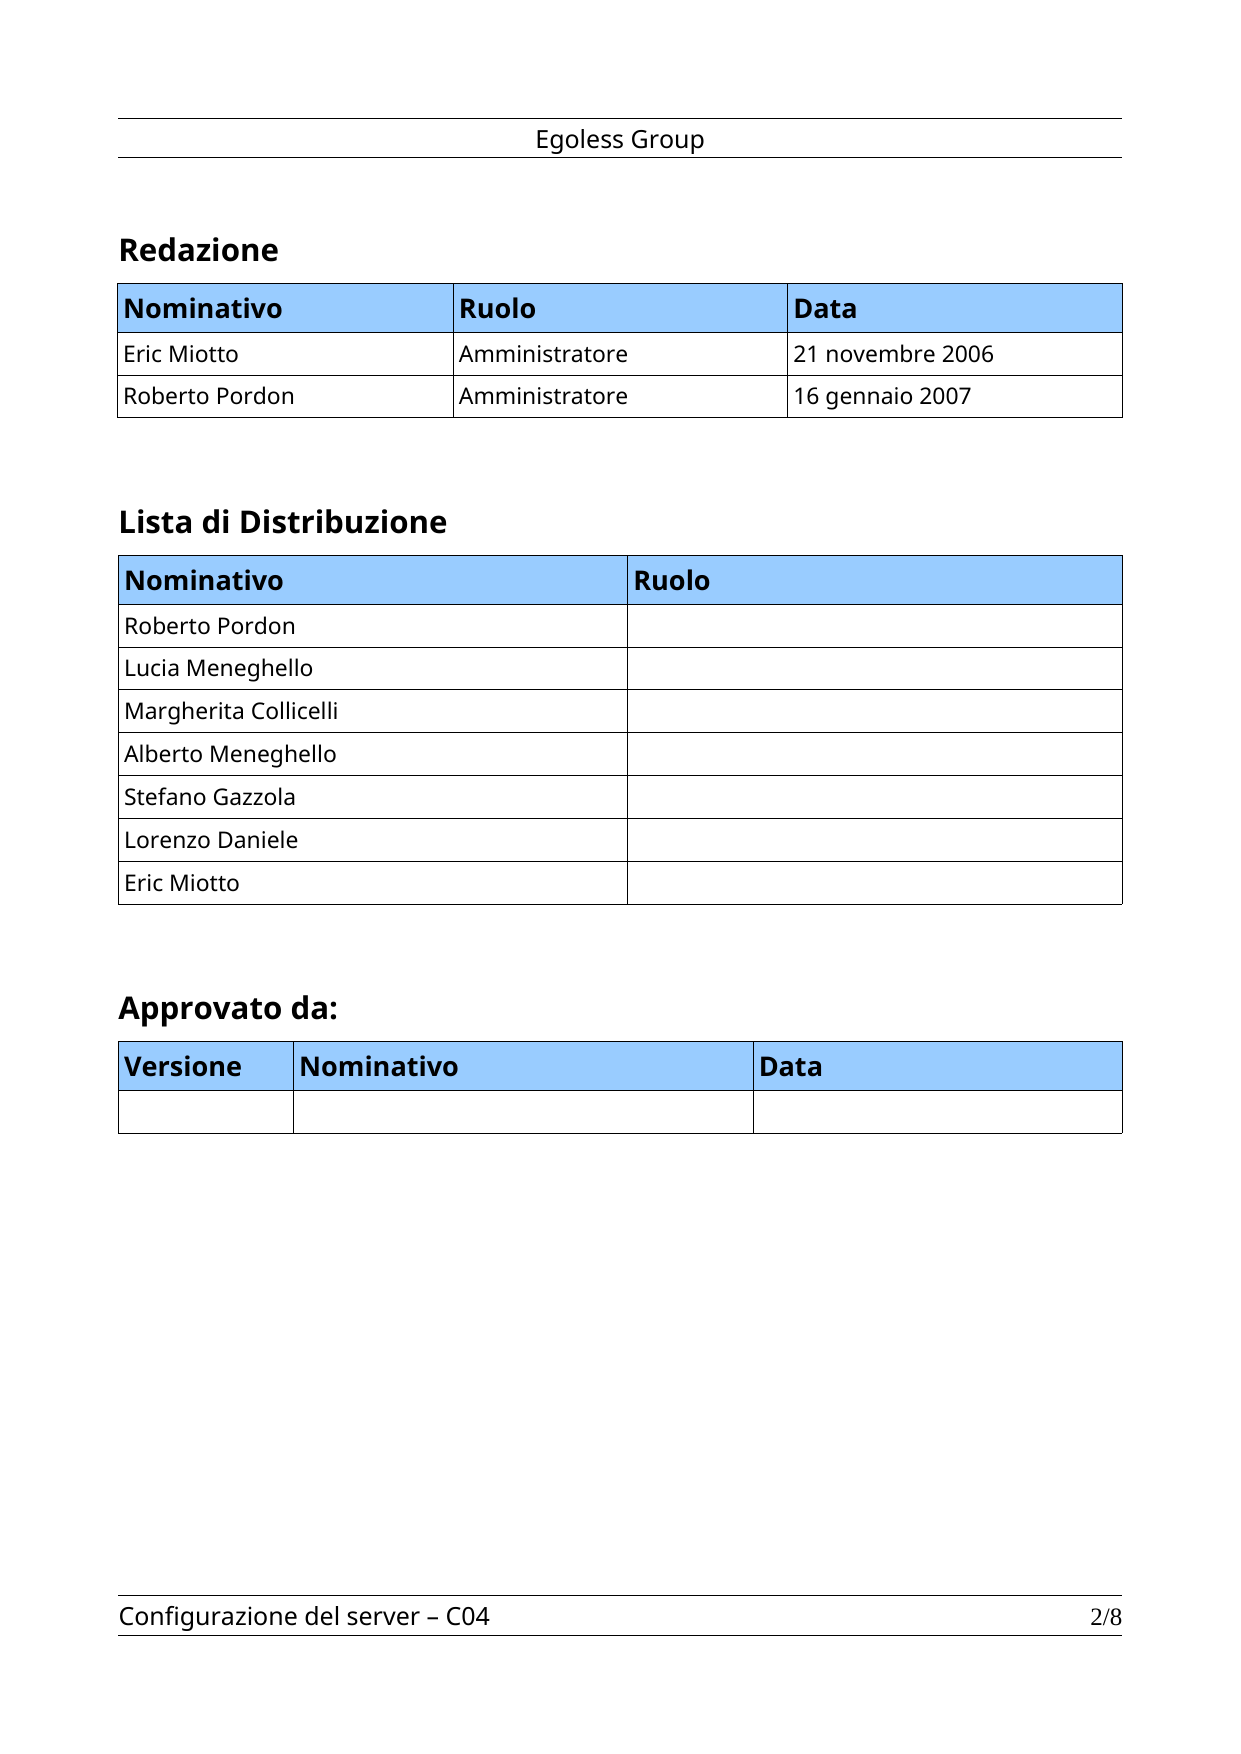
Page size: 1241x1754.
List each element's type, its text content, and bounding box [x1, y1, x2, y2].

table_cell [119, 1091, 293, 1133]
table_cell Amministratore [454, 376, 787, 417]
table_header Nominativo [294, 1042, 753, 1090]
table_cell Eric Miotto [119, 862, 627, 903]
table_header Data [754, 1042, 1122, 1090]
table_cell [628, 862, 1122, 903]
table_cell [628, 648, 1122, 689]
table_cell [628, 605, 1122, 647]
table_header Data [788, 284, 1122, 332]
table_cell [294, 1091, 753, 1133]
table_cell Amministratore [454, 333, 787, 374]
table_cell [628, 776, 1122, 818]
table_cell [628, 819, 1122, 861]
table_cell Stefano Gazzola [119, 776, 627, 818]
table_cell 21 novembre 2006 [788, 333, 1122, 374]
table_cell Roberto Pordon [119, 605, 627, 647]
text Approvato da: [118, 986, 1122, 1029]
table_cell Eric Miotto [118, 333, 453, 374]
table_header Nominativo [119, 556, 627, 604]
table_cell Lucia Meneghello [119, 648, 627, 689]
table_cell Roberto Pordon [118, 376, 453, 417]
text Lista di Distribuzione [118, 500, 1122, 543]
table_cell [628, 690, 1122, 732]
table_header Nominativo [118, 284, 453, 332]
text Redazione [118, 228, 1122, 271]
table_cell Alberto Meneghello [119, 733, 627, 775]
table_cell [754, 1091, 1122, 1133]
table_cell Lorenzo Daniele [119, 819, 627, 861]
table_header Ruolo [454, 284, 787, 332]
table_cell 16 gennaio 2007 [788, 376, 1122, 417]
table_cell [628, 733, 1122, 775]
table_cell Margherita Collicelli [119, 690, 627, 732]
table_header Ruolo [628, 556, 1122, 604]
table_header Versione [119, 1042, 293, 1090]
